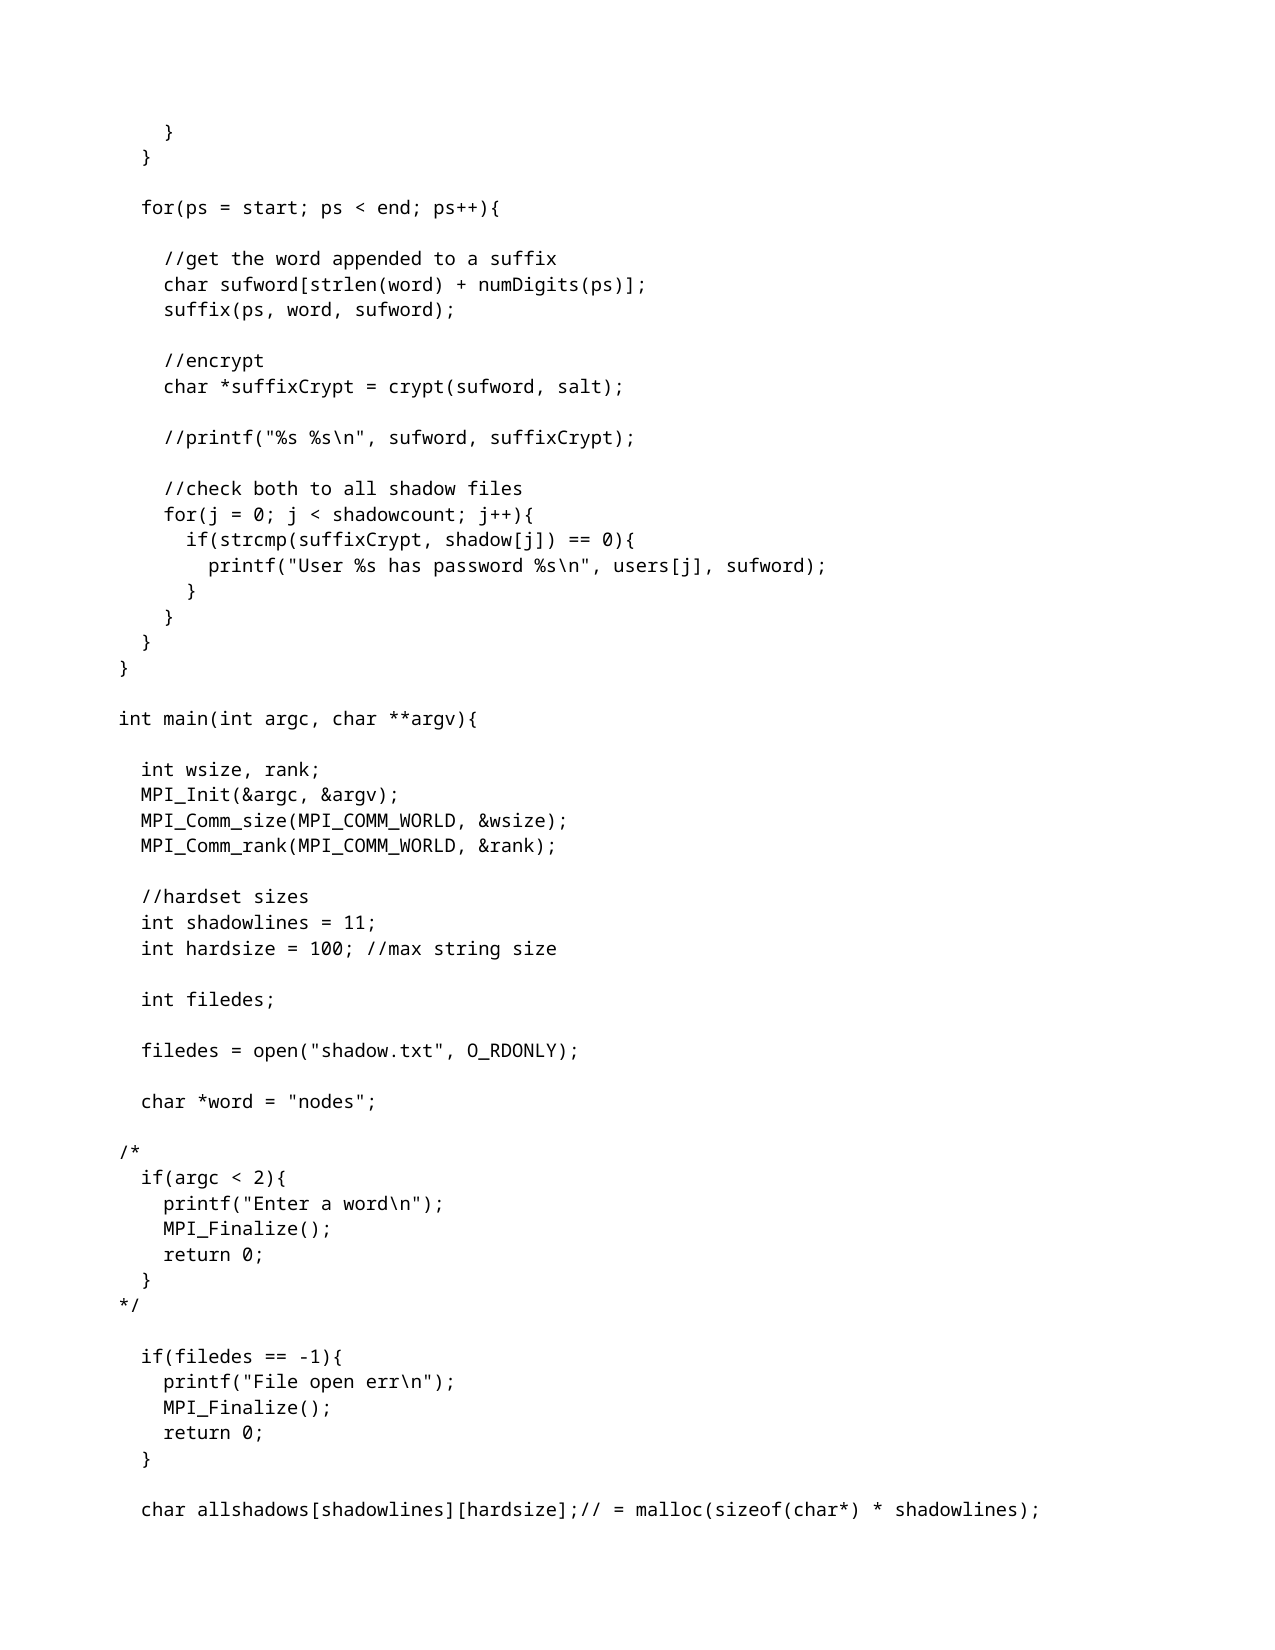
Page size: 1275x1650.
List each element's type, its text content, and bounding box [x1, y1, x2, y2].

text int shadowlines = 11; [118, 909, 1157, 935]
text //get the word appended to a suffix [118, 246, 1157, 271]
text printf("Enter a word\n"); [118, 1190, 1157, 1216]
text //check both to all shadow files [118, 475, 1157, 501]
text } [118, 628, 1157, 654]
text if(argc < 2){ [118, 1164, 1157, 1190]
text printf("User %s has password %s\n", users[j], sufword); [118, 552, 1157, 577]
text } [118, 654, 1157, 679]
text for(j = 0; j < shadowcount; j++){ [118, 501, 1157, 526]
text /* [118, 1139, 1157, 1164]
text int filedes; [118, 986, 1157, 1011]
text } [118, 1445, 1157, 1471]
text int main(int argc, char **argv){ [118, 705, 1157, 731]
text return 0; [118, 1420, 1157, 1445]
text char sufword[strlen(word) + numDigits(ps)]; [118, 271, 1157, 297]
text } [118, 1267, 1157, 1292]
text if(filedes == -1){ [118, 1343, 1157, 1369]
text //encrypt [118, 348, 1157, 373]
text if(strcmp(suffixCrypt, shadow[j]) == 0){ [118, 526, 1157, 552]
text } [118, 118, 1157, 144]
text //hardset sizes [118, 884, 1157, 909]
text return 0; [118, 1241, 1157, 1267]
text //printf("%s %s\n", sufword, suffixCrypt); [118, 424, 1157, 450]
text MPI_Comm_size(MPI_COMM_WORLD, &wsize); [118, 807, 1157, 833]
text } [118, 603, 1157, 628]
text suffix(ps, word, sufword); [118, 297, 1157, 322]
text MPI_Finalize(); [118, 1394, 1157, 1420]
text int wsize, rank; [118, 756, 1157, 782]
text char *word = "nodes"; [118, 1088, 1157, 1113]
text filedes = open("shadow.txt", O_RDONLY); [118, 1037, 1157, 1062]
text MPI_Comm_rank(MPI_COMM_WORLD, &rank); [118, 833, 1157, 858]
text char allshadows[shadowlines][hardsize];// = malloc(sizeof(char*) * shadowlines); [118, 1496, 1157, 1522]
text } [118, 144, 1157, 169]
text for(ps = start; ps < end; ps++){ [118, 195, 1157, 220]
text } [118, 577, 1157, 603]
text */ [118, 1292, 1157, 1318]
text printf("File open err\n"); [118, 1369, 1157, 1394]
text int hardsize = 100; //max string size [118, 935, 1157, 960]
text MPI_Finalize(); [118, 1216, 1157, 1241]
text MPI_Init(&argc, &argv); [118, 782, 1157, 807]
text char *suffixCrypt = crypt(sufword, salt); [118, 373, 1157, 399]
